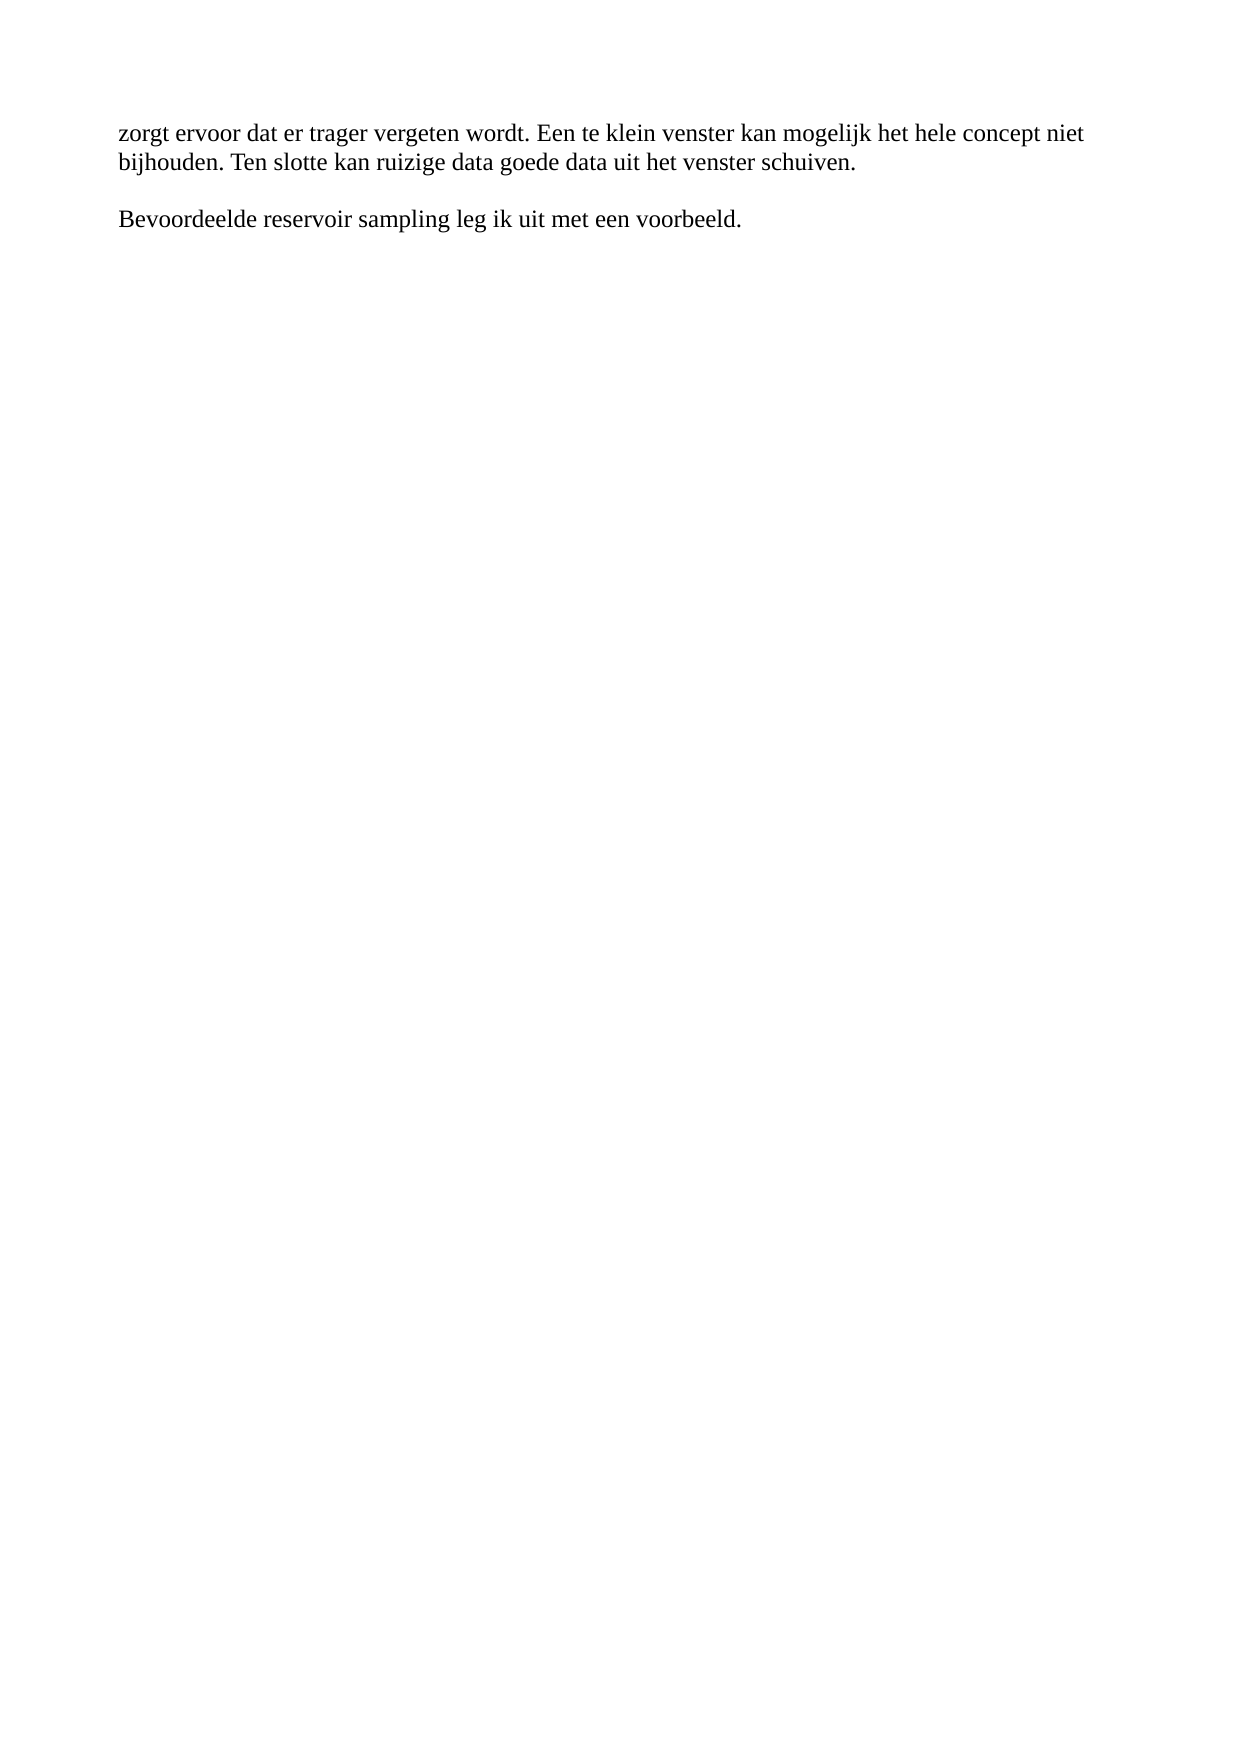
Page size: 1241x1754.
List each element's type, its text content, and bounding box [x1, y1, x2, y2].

text Bevoordeelde reservoir sampling leg ik uit met een voorbeeld. [118, 204, 1122, 233]
text zorgt ervoor dat er trager vergeten wordt. Een te klein venster kan mogelijk het hele concept niet bijhouden. Ten slotte kan ruizige data goede data uit het venster schuiven. [118, 118, 1122, 176]
